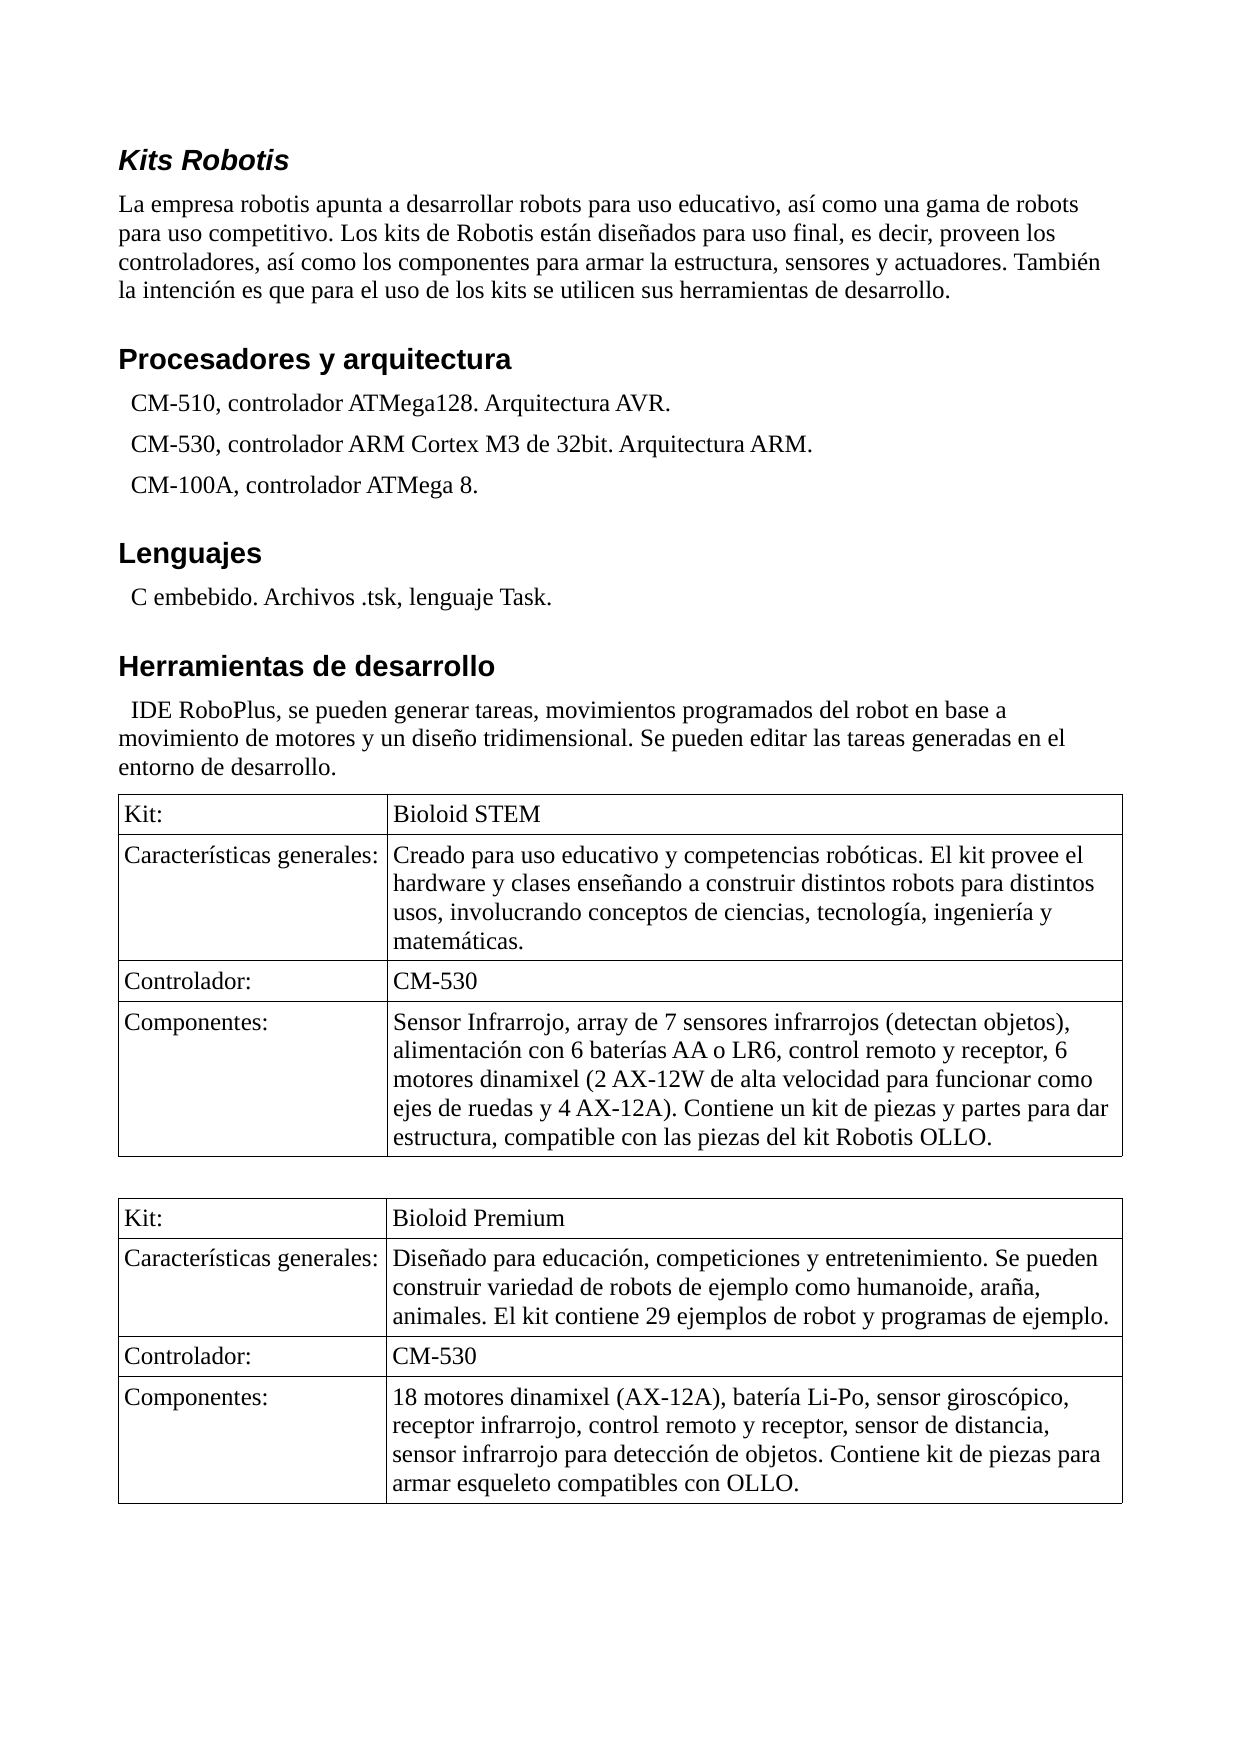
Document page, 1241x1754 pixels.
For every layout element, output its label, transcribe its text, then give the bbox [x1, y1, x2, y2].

table_cell 18 motores dinamixel (AX-12A), batería Li-Po, sensor giroscópico, receptor infrarrojo, control remoto y receptor, sensor de distancia, sensor infrarrojo para detección de objetos. Contiene kit de piezas para armar esqueleto compatibles con OLLO. [387, 1377, 1122, 1502]
table_cell Diseñado para educación, competiciones y entretenimiento. Se pueden construir variedad de robots de ejemplo como humanoide, araña, animales. El kit contiene 29 ejemplos de robot y programas de ejemplo. [387, 1239, 1122, 1336]
text CM-510, controlador ATMega128. Arquitectura AVR. [118, 388, 1122, 416]
table_cell CM-530 [388, 961, 1122, 1001]
text CM-530, controlador ARM Cortex M3 de 32bit. Arquitectura ARM. [118, 429, 1122, 458]
subtitle Kits Robotis [118, 143, 1122, 177]
table_cell Componentes: [119, 1377, 386, 1502]
table_header Bioloid STEM [388, 795, 1122, 834]
table_cell CM-530 [387, 1337, 1122, 1376]
table_header Bioloid Premium [387, 1199, 1122, 1238]
table_cell Controlador: [119, 1337, 386, 1376]
text IDE RoboPlus, se pueden generar tareas, movimientos programados del robot en base a movimiento de motores y un diseño tridimensional. Se pueden editar las tareas generadas en el entorno de desarrollo. [118, 695, 1122, 781]
table_cell Componentes: [119, 1002, 387, 1156]
subtitle Lenguajes [118, 536, 1122, 570]
subtitle Procesadores y arquitectura [118, 342, 1122, 375]
table_cell Controlador: [119, 961, 387, 1001]
text La empresa robotis apunta a desarrollar robots para uso educativo, así como una gama de robots para uso competitivo. Los kits de Robotis están diseñados para uso final, es decir, proveen los controladores, así como los componentes para armar la estructura, sensores y actuadores. También la intención es que para el uso de los kits se utilicen sus herramientas de desarrollo. [118, 189, 1122, 304]
table_header Kit: [119, 1199, 386, 1238]
text C embebido. Archivos .tsk, lenguaje Task. [118, 582, 1122, 611]
table_cell Sensor Infrarrojo, array de 7 sensores infrarrojos (detectan objetos), alimentación con 6 baterías AA o LR6, control remoto y receptor, 6 motores dinamixel (2 AX-12W de alta velocidad para funcionar como ejes de ruedas y 4 AX-12A). Contiene un kit de piezas y partes para dar estructura, compatible con las piezas del kit Robotis OLLO. [388, 1002, 1122, 1156]
table_cell Características generales: [119, 835, 387, 960]
subtitle Herramientas de desarrollo [118, 649, 1122, 682]
text CM-100A, controlador ATMega 8. [118, 470, 1122, 499]
table_header Kit: [119, 795, 387, 834]
table_cell Características generales: [119, 1239, 386, 1336]
table_cell Creado para uso educativo y competencias robóticas. El kit provee el hardware y clases enseñando a construir distintos robots para distintos usos, involucrando conceptos de ciencias, tecnología, ingeniería y matemáticas. [388, 835, 1122, 960]
